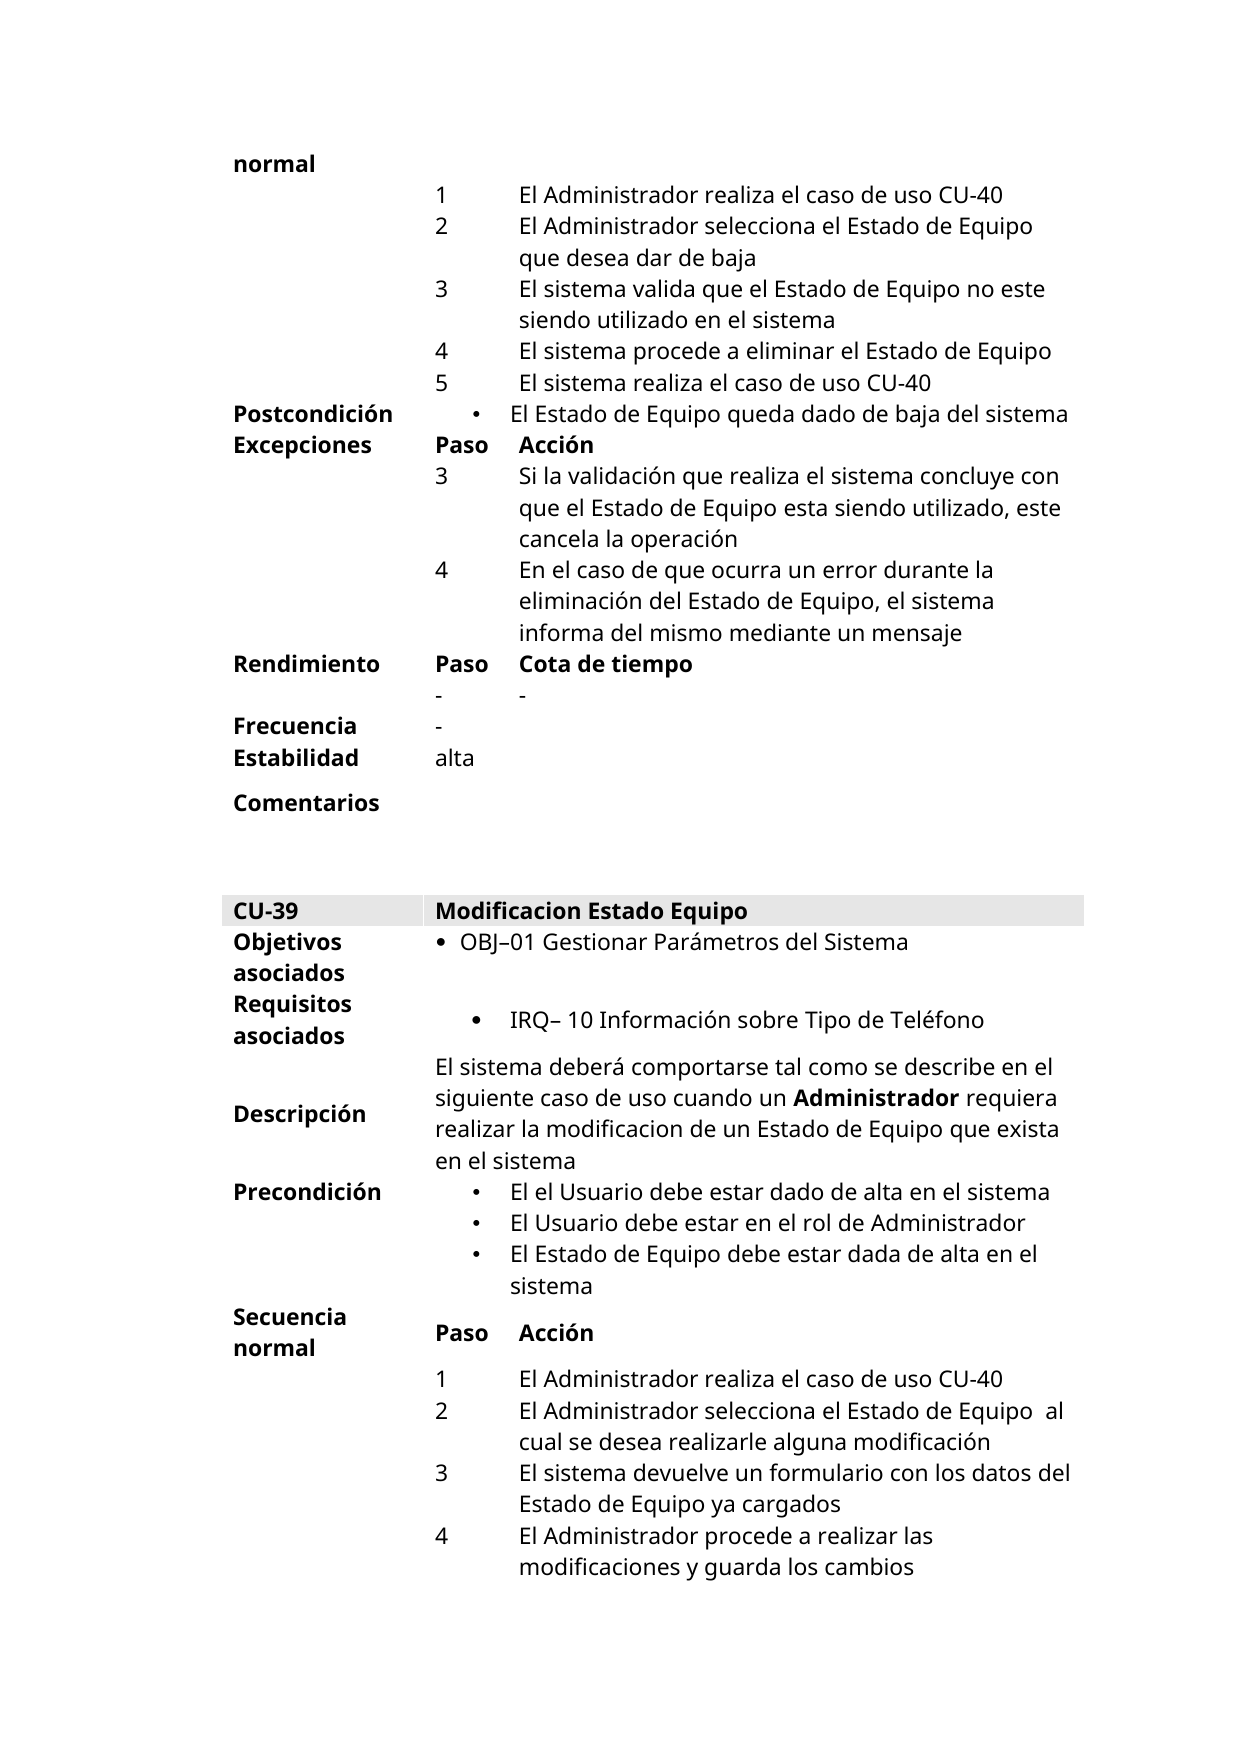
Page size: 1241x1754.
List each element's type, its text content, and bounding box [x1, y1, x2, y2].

table_cell 3 [424, 460, 507, 554]
table_cell El sistema devuelve un formulario con los datos del Estado de Equipo ya cargados [508, 1457, 1084, 1519]
table_cell 4 [424, 554, 507, 648]
table_cell 2 [424, 210, 507, 273]
table_cell 4 [424, 1520, 507, 1582]
table_cell [424, 148, 507, 179]
table_cell Frecuencia [222, 710, 423, 741]
table_cell Paso [424, 648, 507, 679]
table_cell Rendimiento [222, 648, 423, 679]
table_cell Paso [424, 429, 507, 460]
table_cell [222, 179, 423, 398]
table_cell Requisitos asociados [222, 988, 423, 1051]
table_cell El Administrador realiza el caso de uso CU-40 [508, 1363, 1084, 1394]
table_cell Excepciones [222, 429, 423, 460]
table_cell Si la validación que realiza el sistema concluye con que el Estado de Equipo esta siendo utilizado, este cancela la operación [508, 460, 1081, 554]
table_cell Secuencia normal [222, 1301, 423, 1363]
table_cell El sistema valida que el Estado de Equipo no este siendo utilizado en el sistema [508, 273, 1081, 335]
table_cell normal [222, 148, 423, 179]
table_cell Paso [424, 1301, 507, 1363]
table_cell Objetivos asociados [222, 926, 423, 988]
table_cell IRQ– 10 Información sobre Tipo de Teléfono [424, 988, 1084, 1051]
table_cell Comentarios [222, 773, 423, 832]
table_cell [222, 1363, 423, 1582]
table_cell - [508, 679, 1081, 710]
table_cell Descripción [222, 1051, 423, 1176]
table_cell 3 [424, 1457, 507, 1519]
table_cell Acción [508, 429, 1081, 460]
table_cell [508, 148, 1081, 179]
table_cell Precondición [222, 1176, 423, 1301]
table_cell El Administrador selecciona el Estado de Equipo que desea dar de baja [508, 210, 1081, 273]
table_cell [222, 460, 423, 648]
table_cell 3 [424, 273, 507, 335]
table_cell El sistema realiza el caso de uso CU-40 [508, 366, 1081, 398]
table_cell El Administrador selecciona el Estado de Equipo al cual se desea realizarle alguna modificación [508, 1395, 1084, 1457]
table_cell 1 [424, 179, 507, 210]
table_cell [222, 679, 423, 710]
table_cell El Estado de Equipo queda dado de baja del sistema [424, 398, 1081, 429]
table_cell 2 [424, 1395, 507, 1457]
table_cell [424, 773, 1081, 832]
table_cell El sistema deberá comportarse tal como se describe en el siguiente caso de uso cuando un Administrador requiera realizar la modificacion de un Estado de Equipo que exista en el sistema [424, 1051, 1084, 1176]
table_cell En el caso de que ocurra un error durante la eliminación del Estado de Equipo, el sistema informa del mismo mediante un mensaje [508, 554, 1081, 648]
table_cell 1 [424, 1363, 507, 1394]
table_cell OBJ–01 Gestionar Parámetros del Sistema [424, 926, 1084, 988]
table_cell El Administrador procede a realizar las modificaciones y guarda los cambios [508, 1520, 1084, 1582]
table_cell El sistema procede a eliminar el Estado de Equipo [508, 335, 1081, 366]
table_cell 5 [424, 366, 507, 398]
table_cell Cota de tiempo [508, 648, 1081, 679]
table_header Modificacion Estado Equipo [424, 895, 1084, 926]
table_cell Estabilidad [222, 741, 423, 773]
table_cell El Administrador realiza el caso de uso CU-40 [508, 179, 1081, 210]
table_cell - [424, 679, 507, 710]
table_cell alta [424, 741, 1081, 773]
table_header CU-39 [222, 895, 423, 926]
table_cell Postcondición [222, 398, 423, 429]
table_cell - [424, 710, 1081, 741]
table_cell Acción [508, 1301, 1084, 1363]
table_cell El el Usuario debe estar dado de alta en el sistema El Usuario debe estar en el rol de Administrador El Estado de Equipo debe estar dada de alta en el sistema [424, 1176, 1084, 1301]
table_cell 4 [424, 335, 507, 366]
